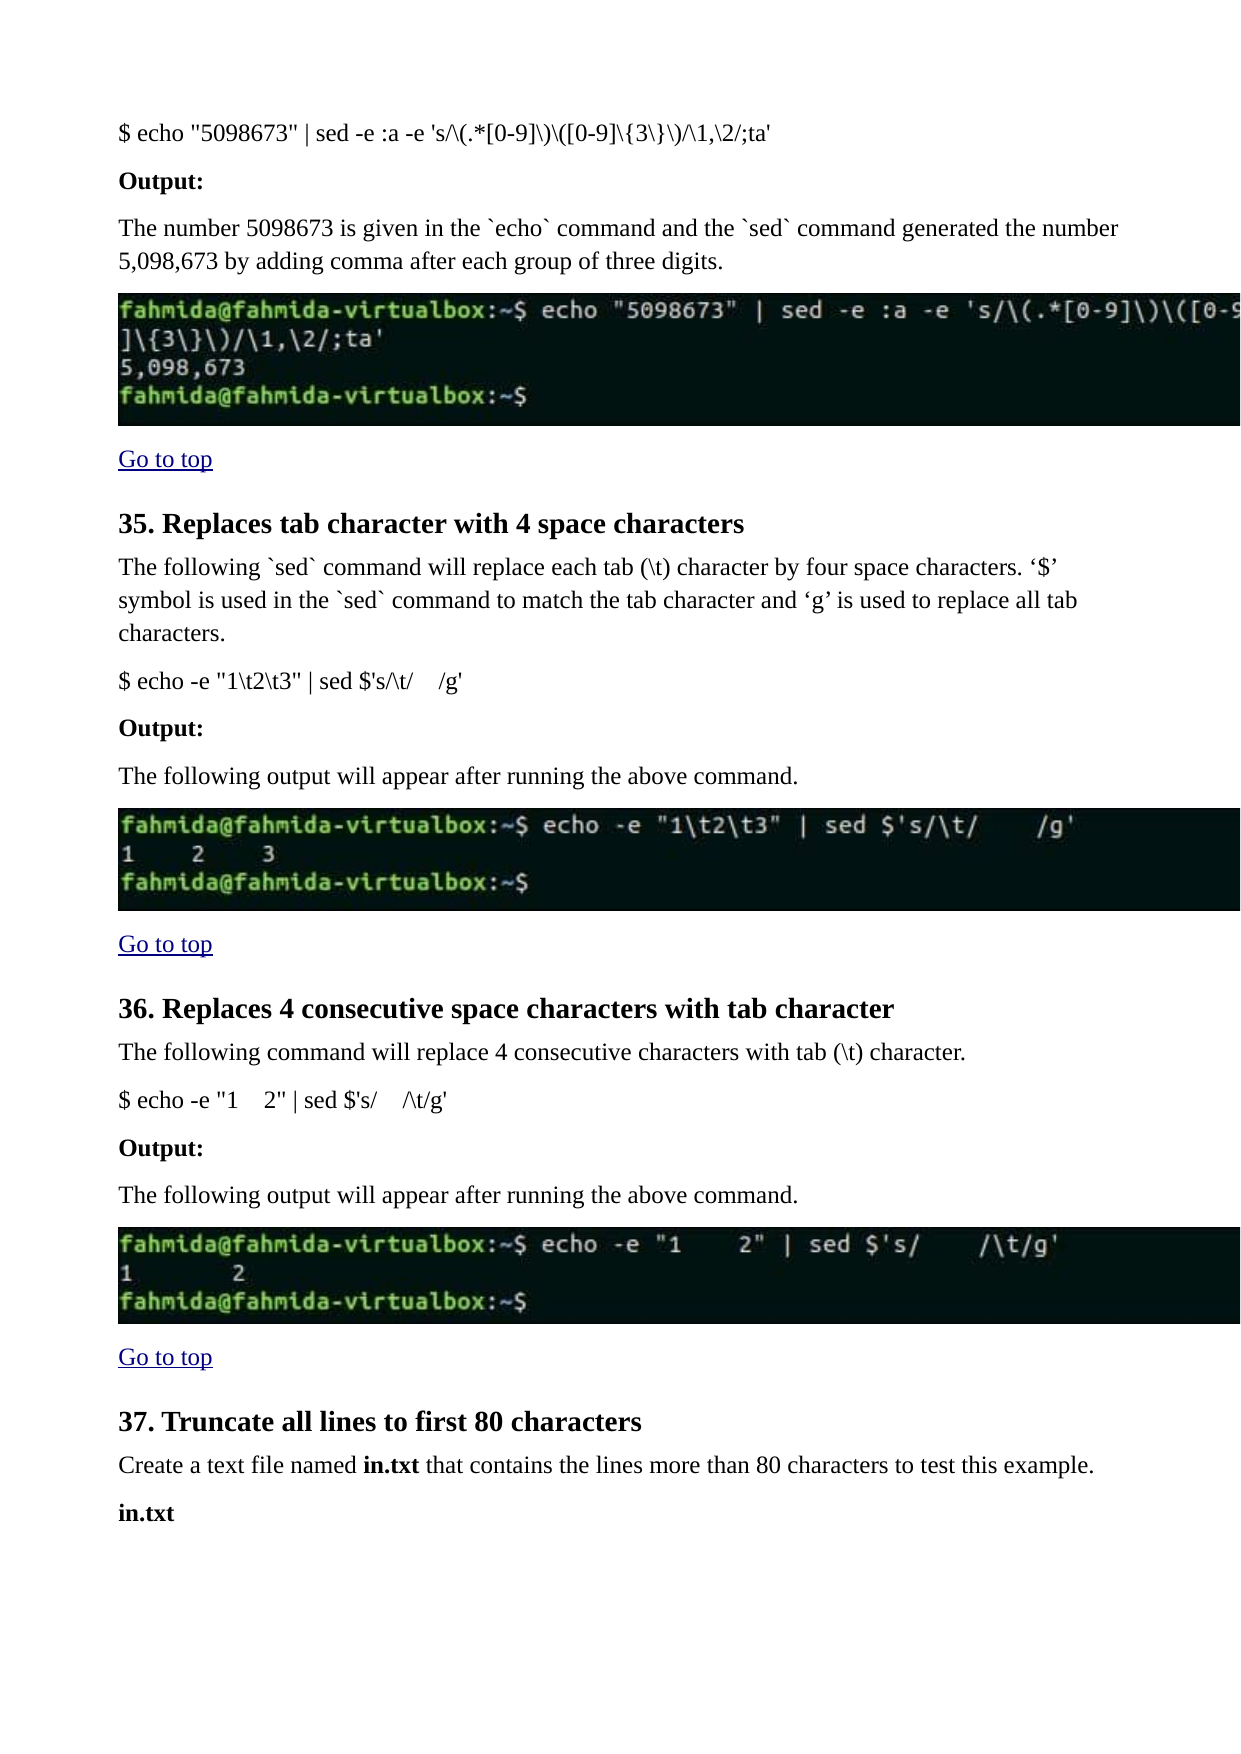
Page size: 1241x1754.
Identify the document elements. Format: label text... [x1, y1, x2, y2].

text The following output will appear after running the above command. [118, 761, 1122, 790]
subtitle 35. Replaces tab character with 4 space characters [118, 506, 1122, 540]
text The number 5098673 is given in the `echo` command and the `sed` command generated the number 5,098,673 by adding comma after each group of three digits. [118, 213, 1122, 275]
subtitle 36. Replaces 4 consecutive space characters with tab character [118, 991, 1122, 1025]
text Output: [118, 713, 1122, 742]
picture [118, 808, 1241, 911]
text $ echo "5098673" | sed -e :a -e 's/\(.*[0-9]\)\([0-9]\{3\}\)/\1,\2/;ta' [118, 118, 1122, 147]
picture [118, 1227, 1241, 1324]
text $ echo -e "1 2" | sed $'s/ /\t/g' [118, 1085, 1122, 1114]
text The following `sed` command will replace each tab (\t) character by four space characters. ‘$’ symbol is used in the `sed` command to match the tab character and ‘g’ is used to replace all tab characters. [118, 552, 1122, 647]
subtitle 37. Truncate all lines to first 80 characters [118, 1404, 1122, 1438]
text $ echo -e "1\t2\t3" | sed $'s/\t/ /g' [118, 666, 1122, 695]
text Go to top [118, 1342, 1122, 1371]
text Go to top [118, 929, 1122, 958]
text The following output will appear after running the above command. [118, 1180, 1122, 1209]
text Output: [118, 1133, 1122, 1161]
text Create a text file named in.txt that contains the lines more than 80 characters to test this example. [118, 1450, 1122, 1479]
text Output: [118, 166, 1122, 194]
picture [118, 293, 1241, 426]
text in.txt [118, 1498, 1122, 1527]
text Go to top [118, 444, 1122, 473]
text The following command will replace 4 consecutive characters with tab (\t) character. [118, 1037, 1122, 1066]
